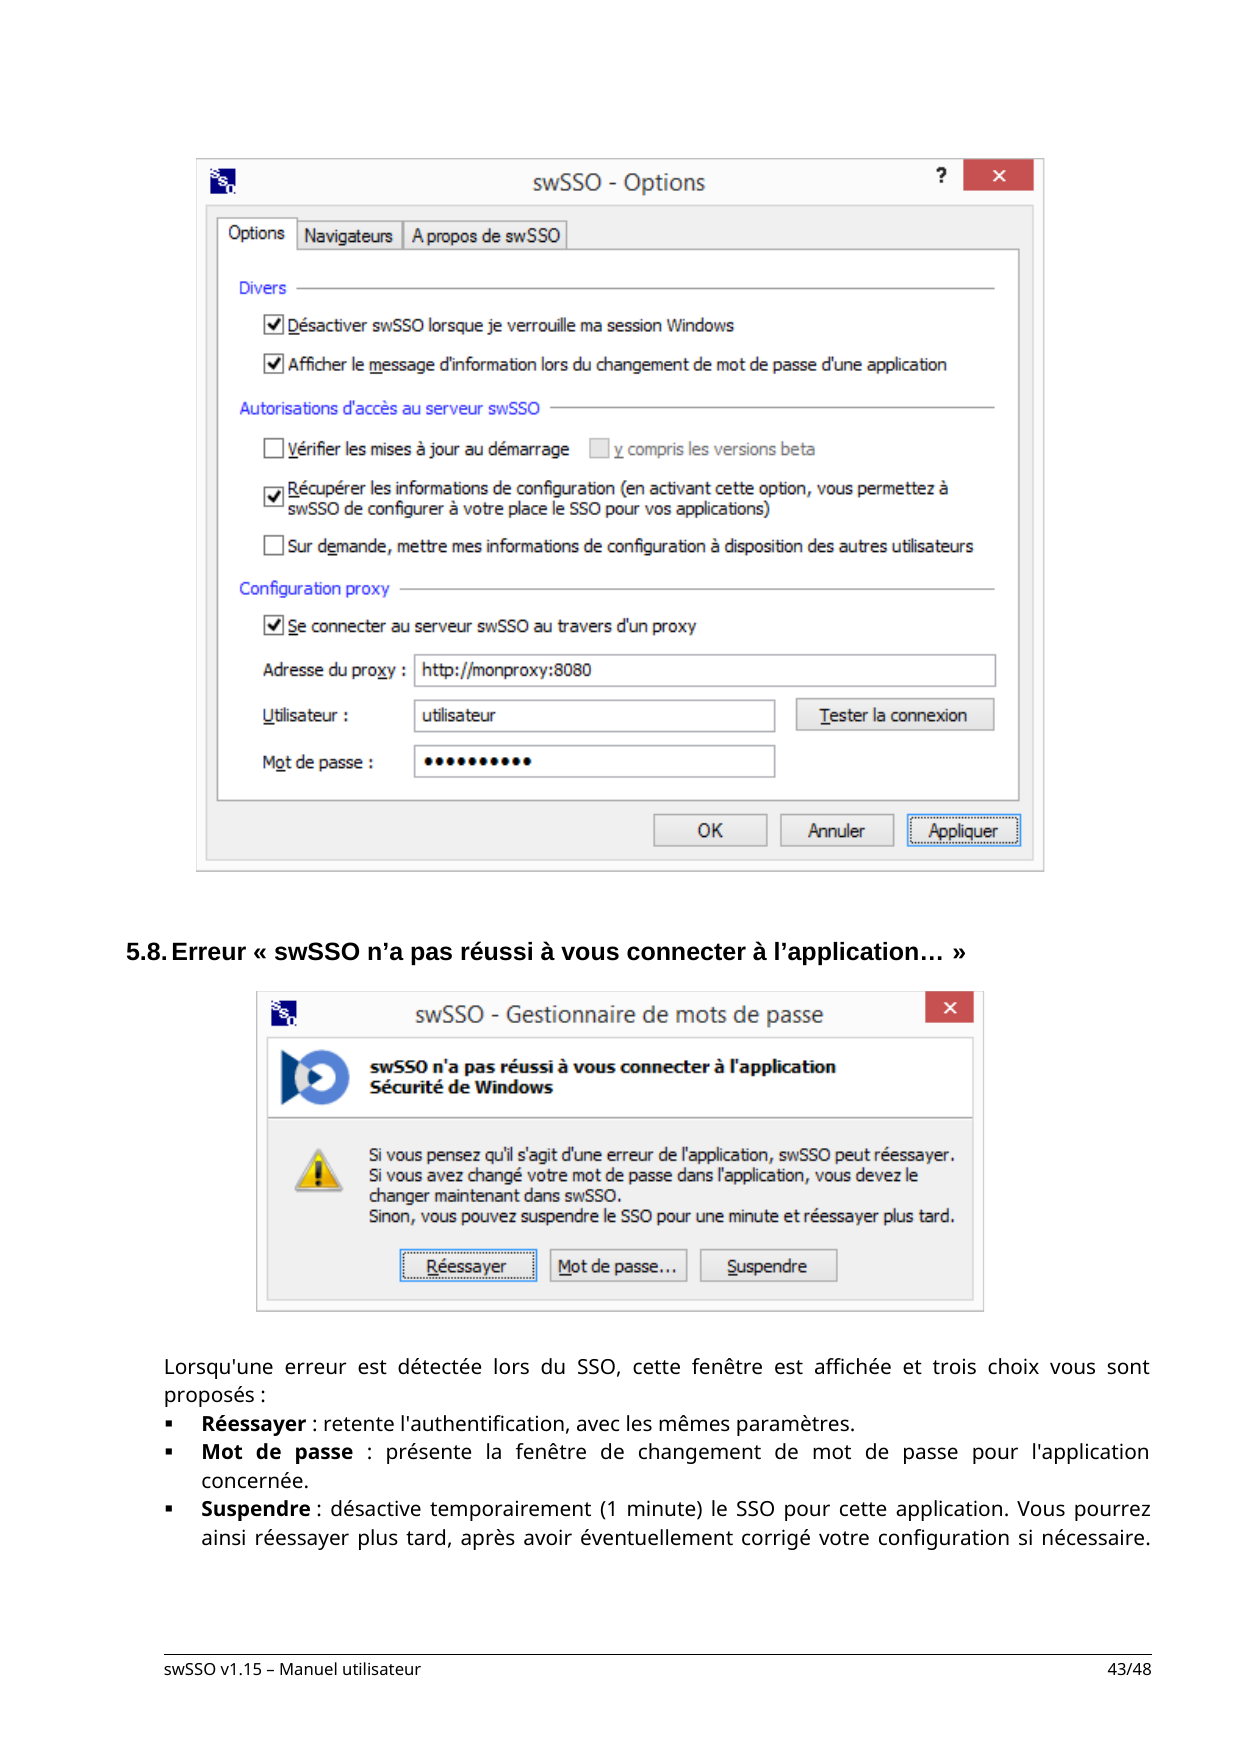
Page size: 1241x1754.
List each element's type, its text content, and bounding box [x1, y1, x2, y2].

list Suspendre : désactive temporairement (1 minute) le SSO pour cette application. Vous pourrez ainsi réessayer plus tard, après avoir éventuellement corrigé votre configuration si nécessaire. [164, 1494, 1152, 1551]
picture [256, 991, 985, 1312]
text Lorsqu'une erreur est détectée lors du SSO, cette fenêtre est affichée et trois choix vous sont proposés : [164, 1352, 1152, 1409]
list Mot de passe : présente la fenêtre de changement de mot de passe pour l'application concernée. [164, 1437, 1152, 1494]
subtitle Erreur « swSSO n’a pas réussi à vous connecter à l’application… » [126, 937, 1152, 966]
list Réessayer : retente l'authentification, avec les mêmes paramètres. [164, 1409, 1152, 1437]
picture [196, 158, 1045, 872]
